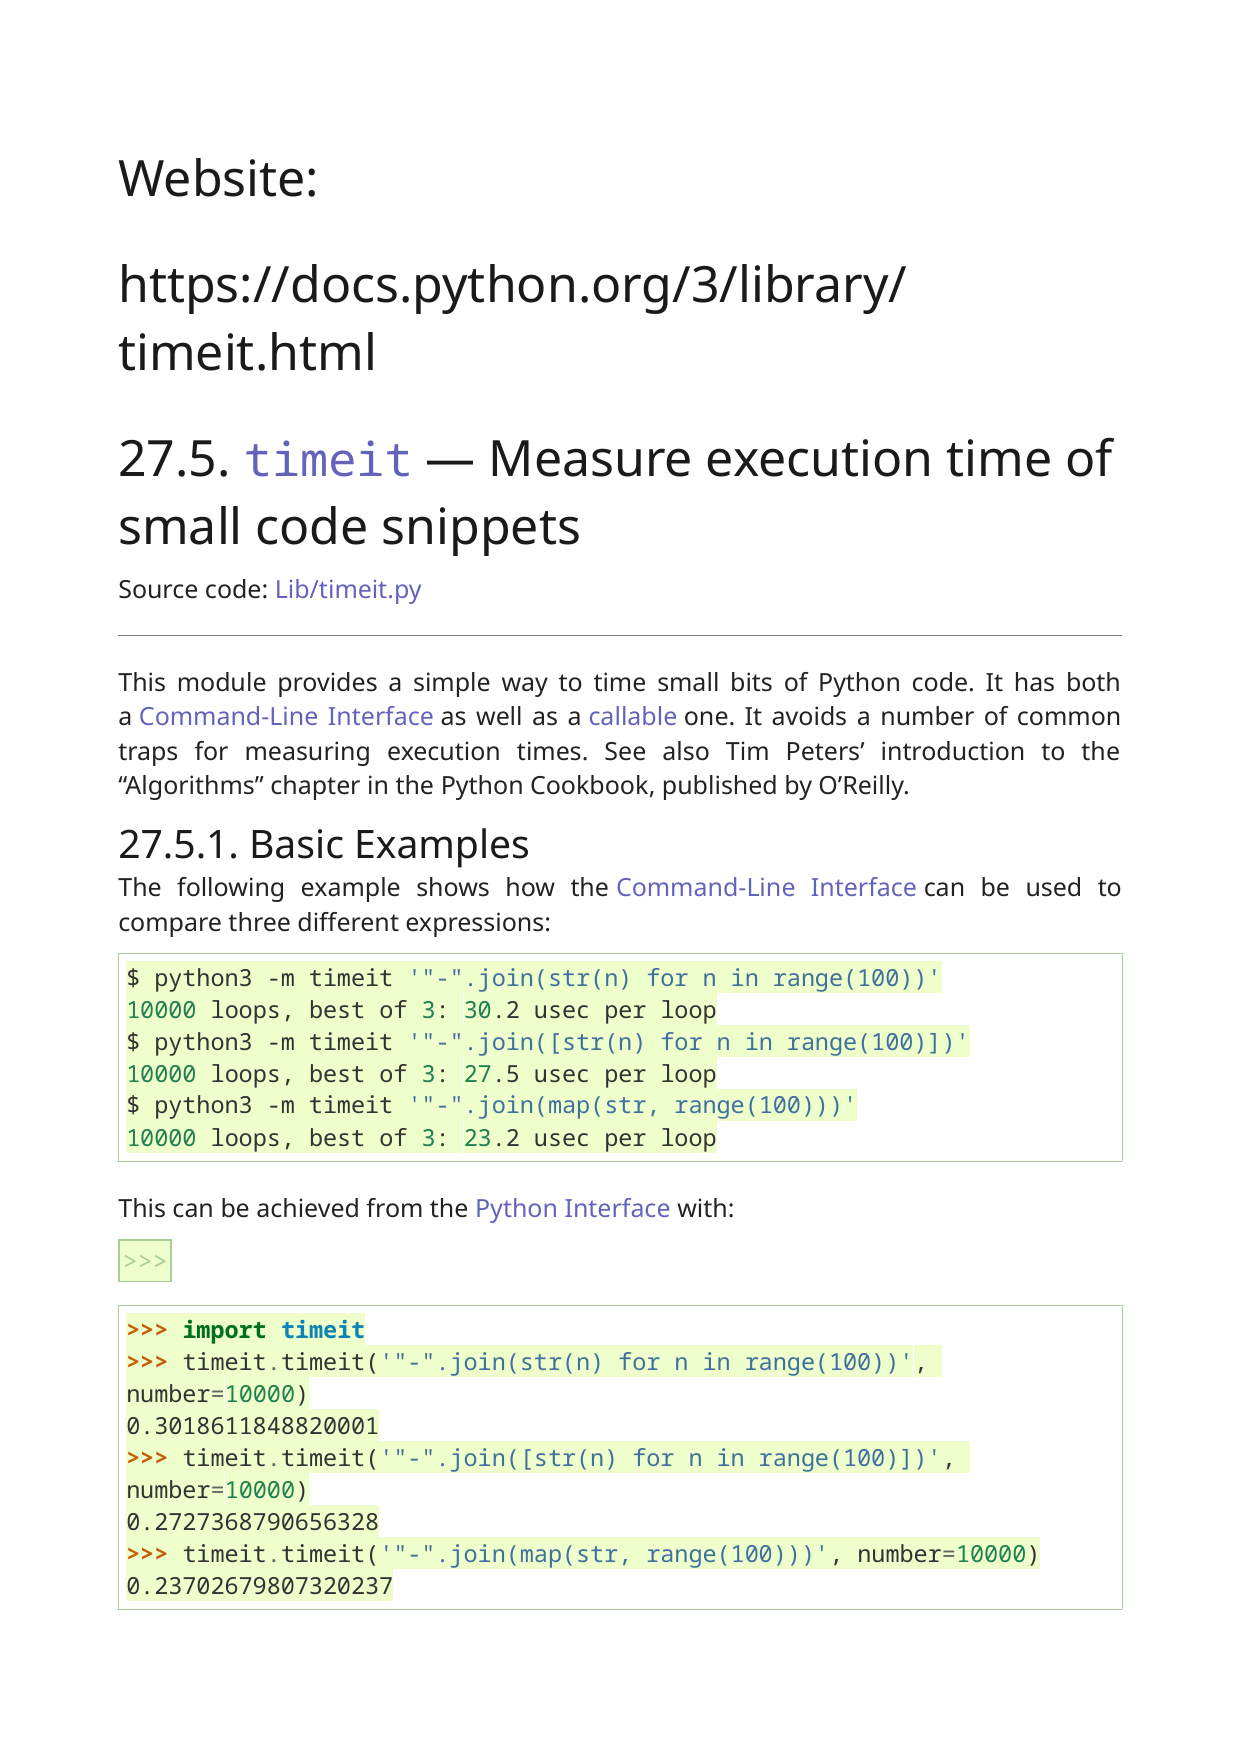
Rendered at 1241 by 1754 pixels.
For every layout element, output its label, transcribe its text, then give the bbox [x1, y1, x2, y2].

text >>> timeit.timeit('"-".join([str(n) for n in range(100)])', number=10000) [119, 1433, 1122, 1497]
text 10000 loops, best of 3: 23.2 usec per loop [119, 1113, 1122, 1161]
text 10000 loops, best of 3: 30.2 usec per loop [119, 985, 1122, 1017]
text This can be achieved from the Python Interface with: [118, 1190, 1122, 1224]
text >>> timeit.timeit('"-".join(str(n) for n in range(100))', number=10000) [119, 1337, 1122, 1401]
text This module provides a simple way to time small bits of Python code. It has both a Command-Line Interface as well as a callable one. It avoids a number of common traps for measuring execution times. See also Tim Peters’ introduction to the “Algorithms” chapter in the Python Cookbook, published by O’Reilly. [118, 664, 1122, 802]
text Source code: Lib/timeit.py [118, 571, 1122, 606]
subtitle 27.5.1. Basic Examples [118, 816, 1122, 870]
text >>> timeit.timeit('"-".join(map(str, range(100)))', number=10000) [119, 1529, 1122, 1561]
text >>> import timeit [119, 1306, 1122, 1337]
text 0.2727368790656328 [119, 1497, 1122, 1529]
subtitle Website: [118, 143, 1122, 211]
subtitle https://docs.python.org/3/library/timeit.html [118, 249, 1122, 385]
text $ python3 -m timeit '"-".join([str(n) for n in range(100)])' [119, 1017, 1122, 1049]
subtitle 27.5. timeit — Measure execution time of small code snippets [118, 422, 1122, 559]
text [172, 1239, 1122, 1282]
text The following example shows how the Command-Line Interface can be used to compare three different expressions: [118, 870, 1122, 938]
text >>> [120, 1241, 170, 1281]
text $ python3 -m timeit '"-".join(str(n) for n in range(100))' [119, 954, 1122, 985]
text 0.3018611848820001 [119, 1401, 1122, 1433]
text 10000 loops, best of 3: 27.5 usec per loop [119, 1049, 1122, 1081]
text 0.23702679807320237 [119, 1561, 1122, 1609]
text $ python3 -m timeit '"-".join(map(str, range(100)))' [119, 1081, 1122, 1113]
